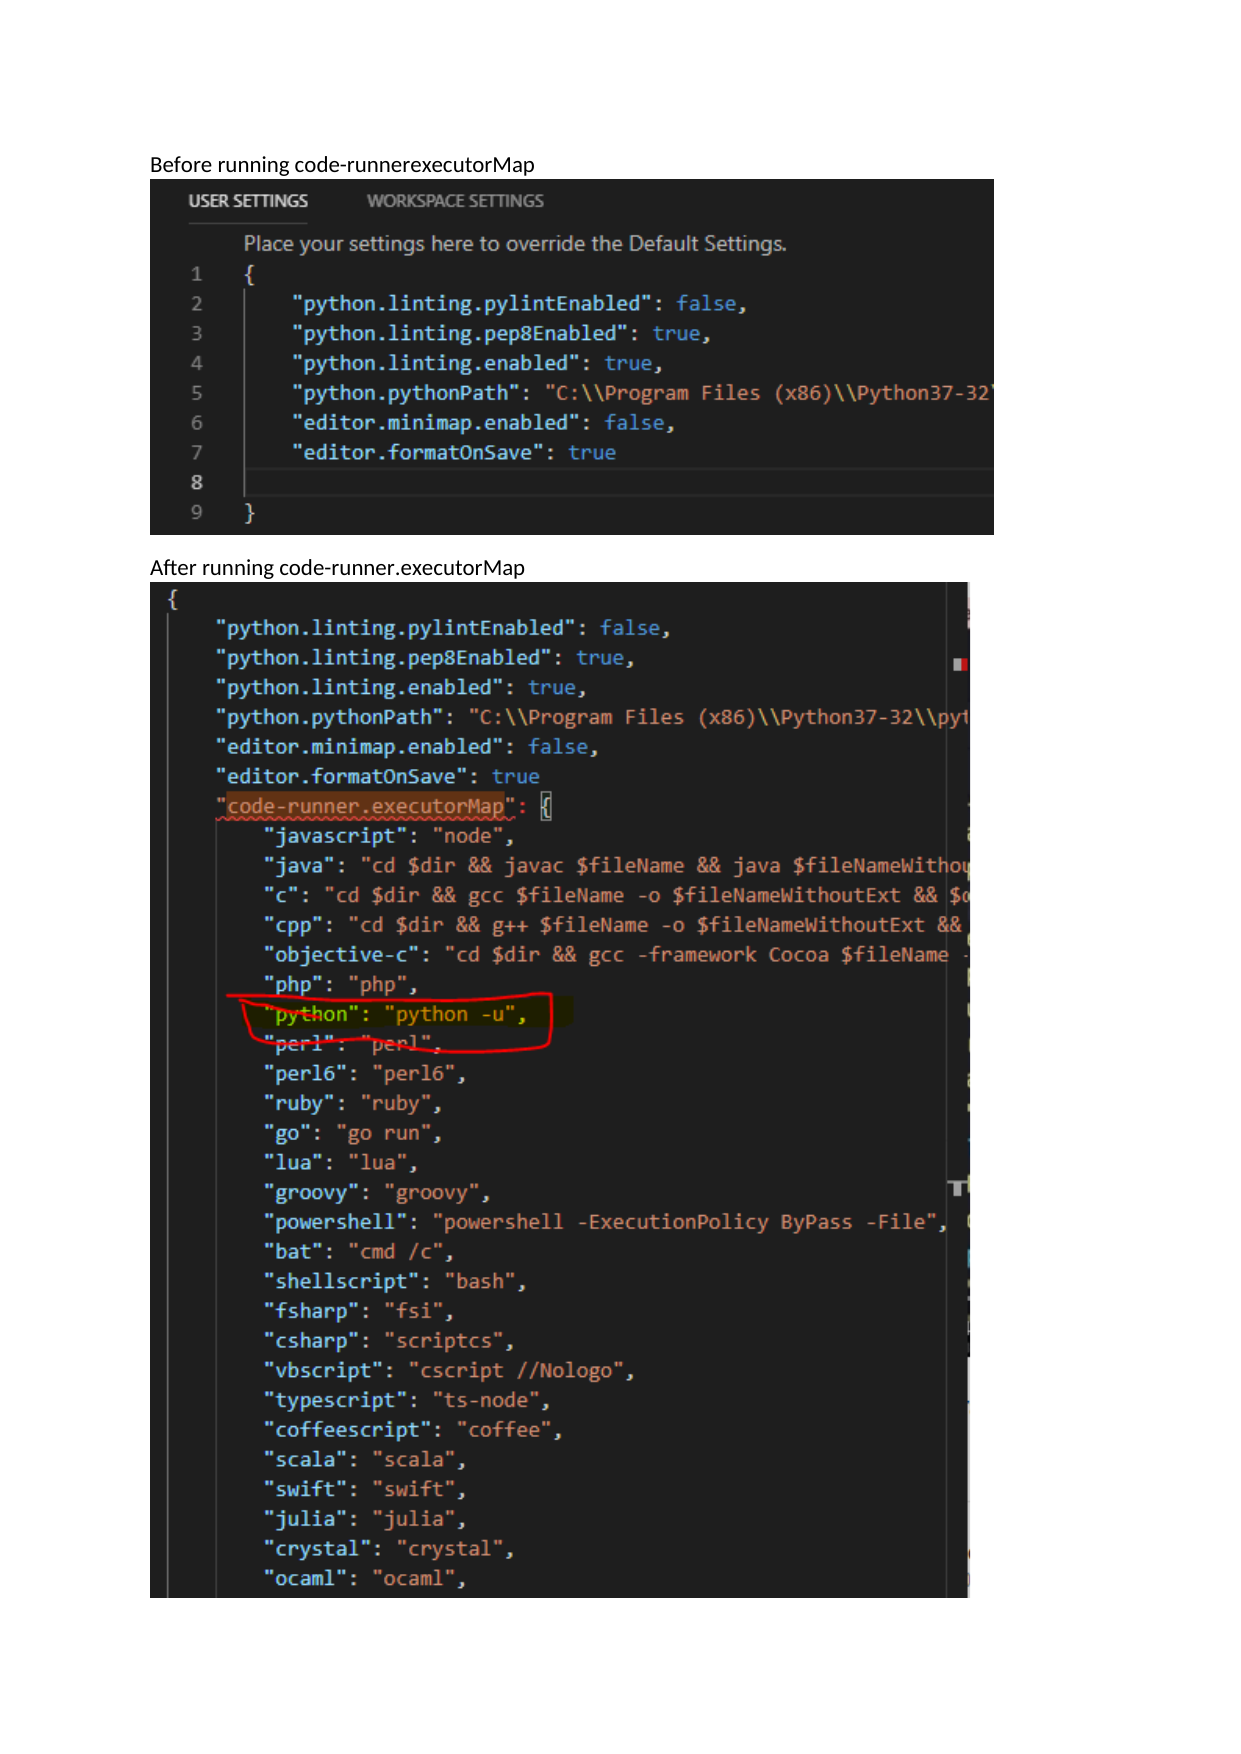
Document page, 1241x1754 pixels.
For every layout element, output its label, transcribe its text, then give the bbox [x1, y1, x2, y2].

text Before running code-runnerexecutorMap [150, 150, 1090, 534]
text After running code-runner.executorMap [150, 553, 1090, 1598]
